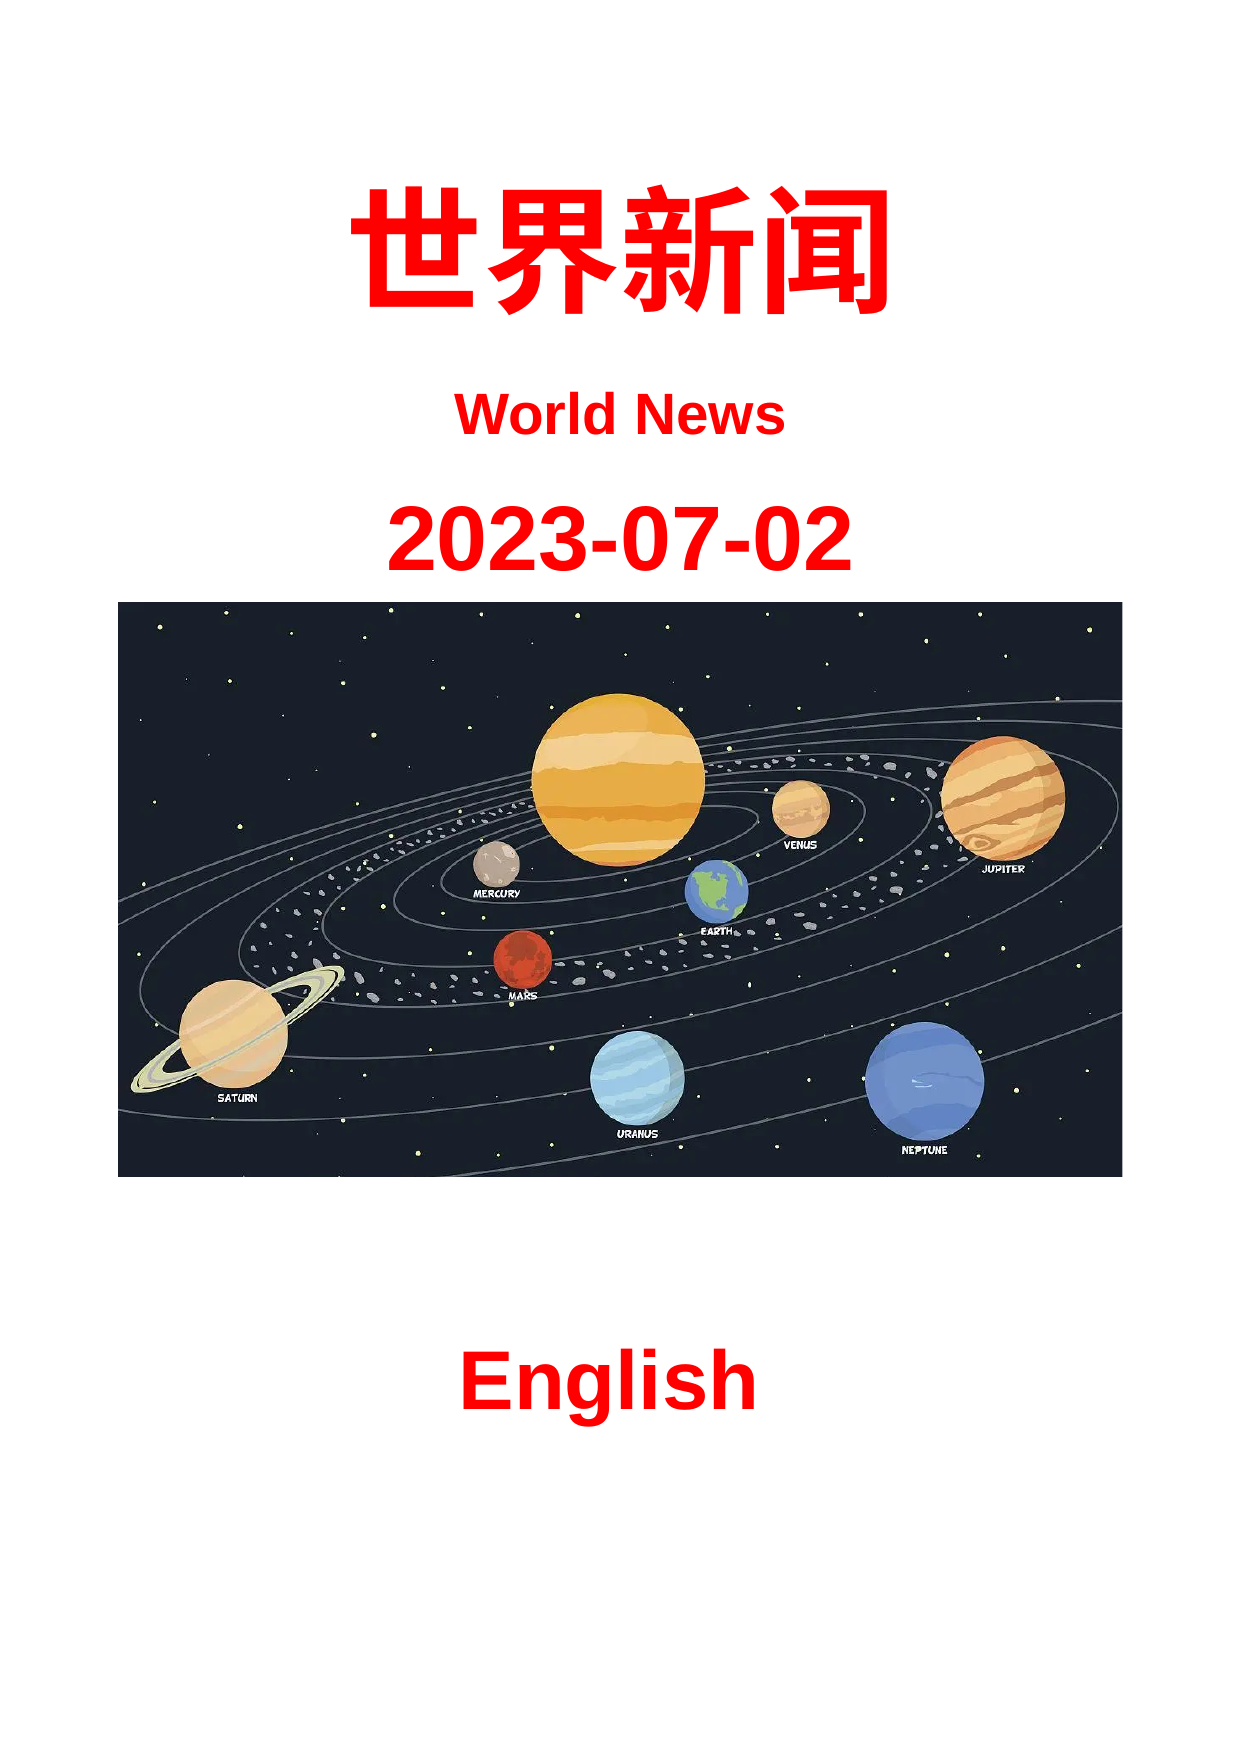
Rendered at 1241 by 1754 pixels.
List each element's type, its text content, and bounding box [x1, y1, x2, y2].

picture [118, 602, 1123, 1177]
subtitle 世界新闻 [118, 143, 1122, 342]
subtitle 2023-07-02 [118, 484, 1122, 590]
subtitle English [118, 1331, 1122, 1427]
subtitle World News [118, 380, 1122, 447]
